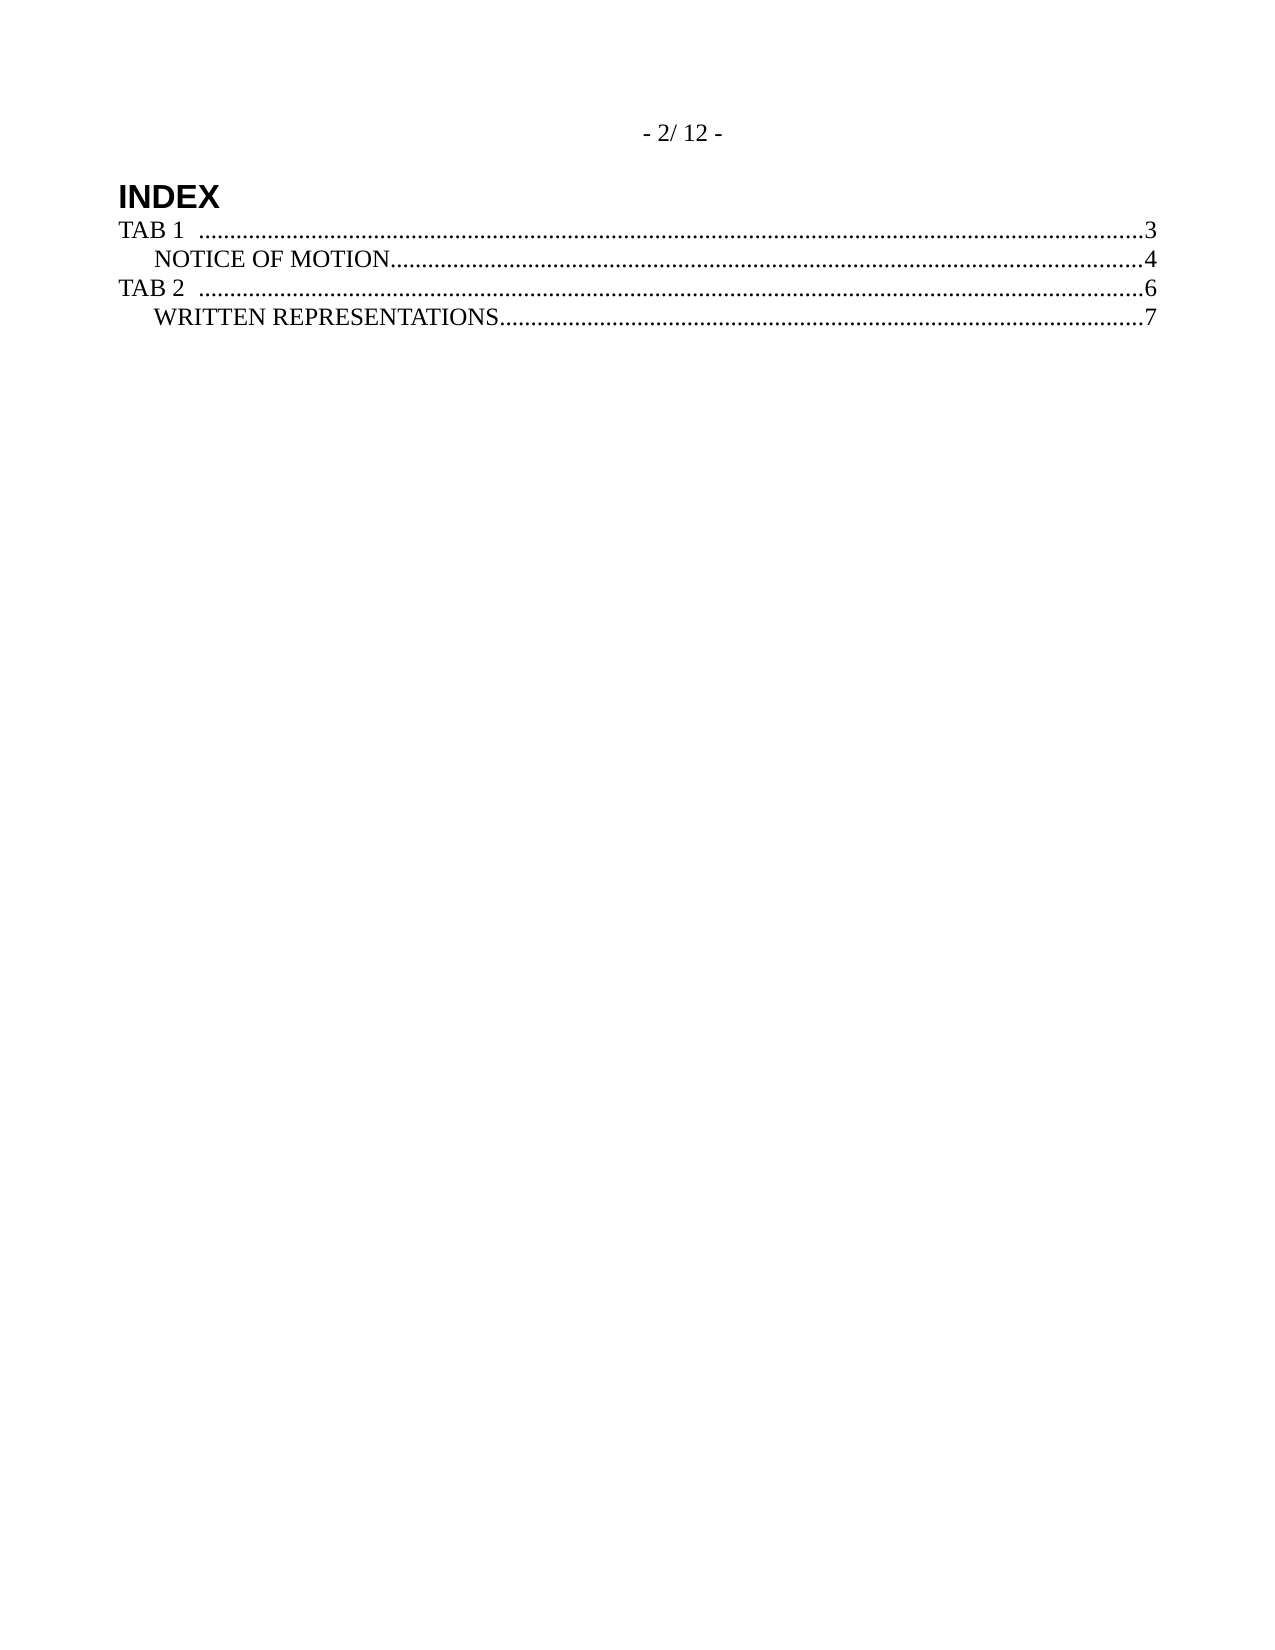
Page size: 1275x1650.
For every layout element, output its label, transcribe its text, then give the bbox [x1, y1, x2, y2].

subtitle INDEX [118, 177, 1157, 216]
subtitle WRITTEN REPRESENTATIONS 7 [148, 302, 1157, 331]
subtitle NOTICE OF MOTION 4 [148, 244, 1157, 273]
subtitle TAB 1 3 [118, 216, 1157, 244]
subtitle TAB 2 6 [118, 273, 1157, 302]
